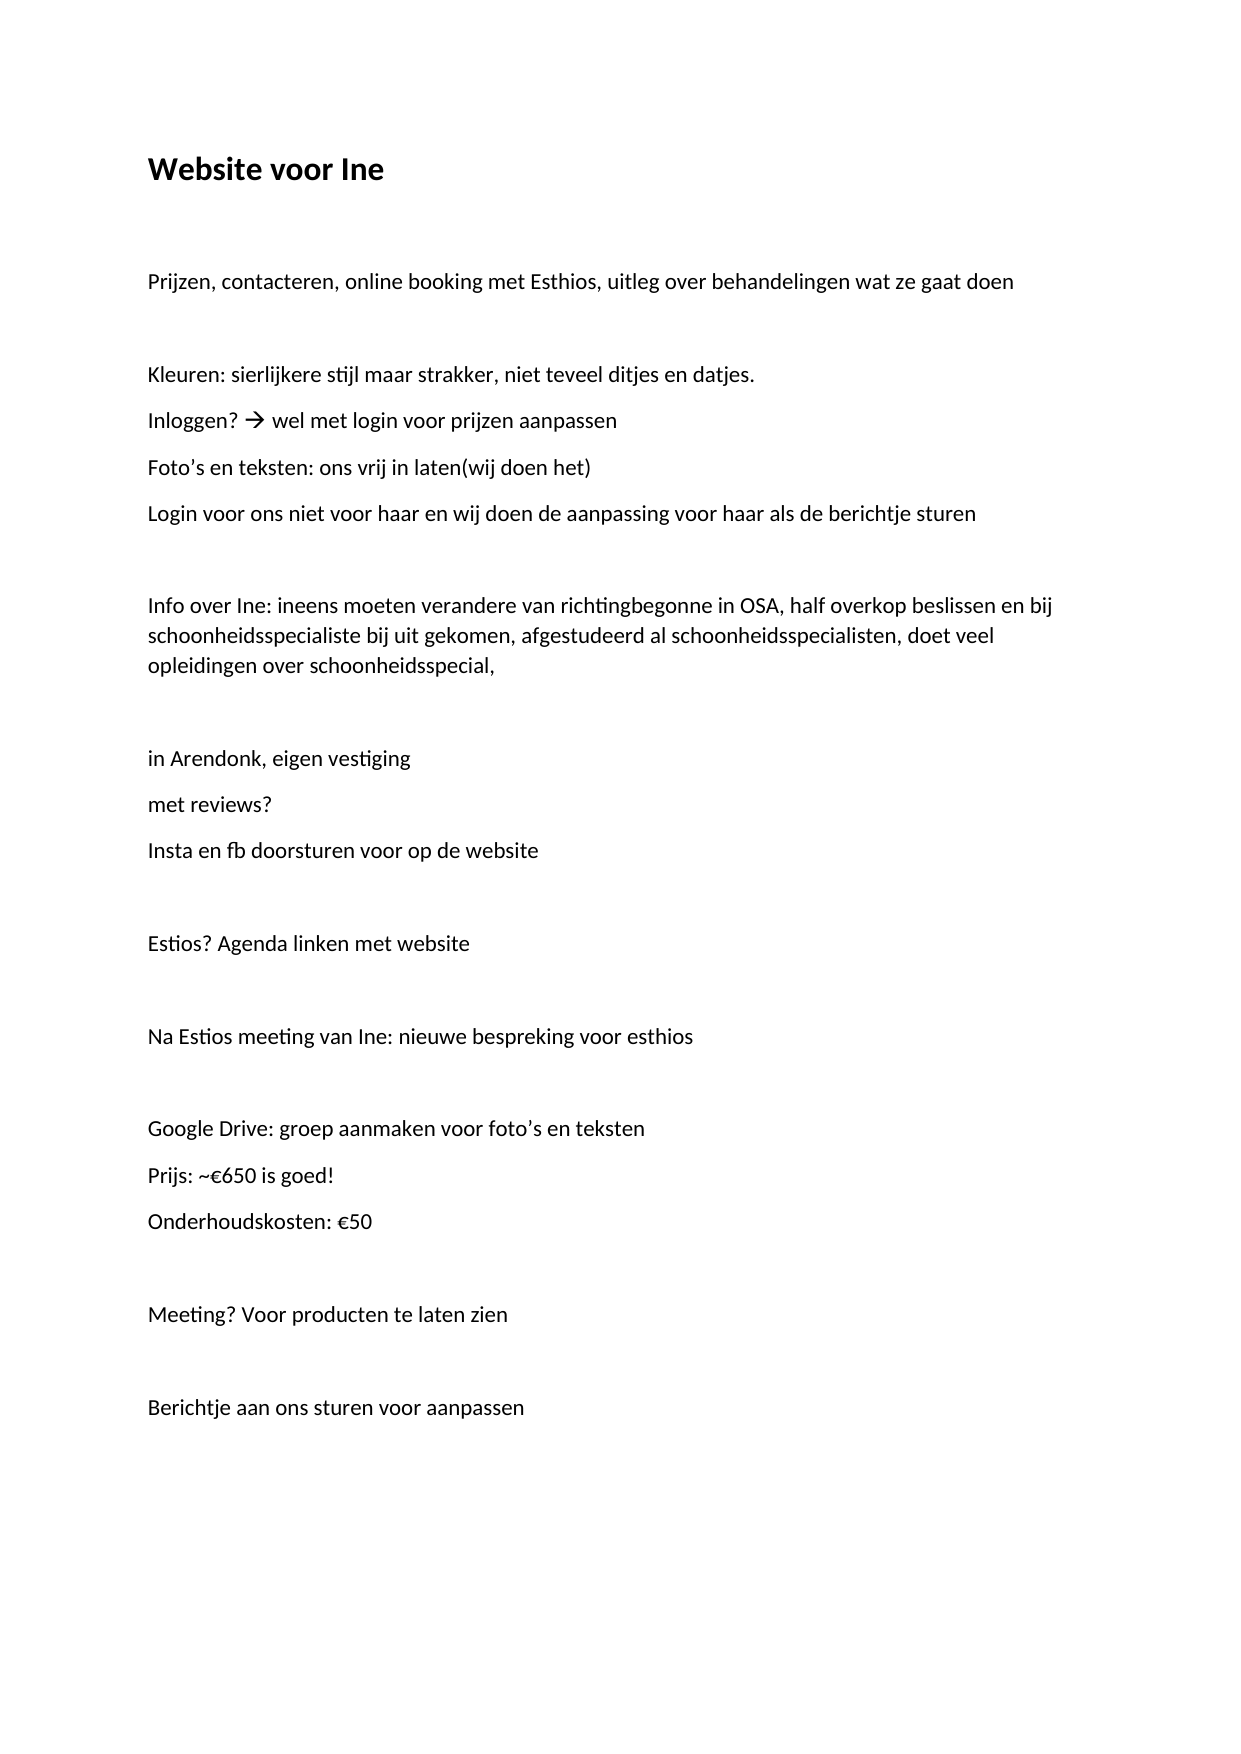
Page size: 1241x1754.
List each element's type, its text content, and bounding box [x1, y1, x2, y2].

text Berichtje aan ons sturen voor aanpassen [148, 1393, 1093, 1421]
text Prijzen, contacteren, online booking met Esthios, uitleg over behandelingen wat ze gaat doen [148, 267, 1093, 295]
text Info over Ine: ineens moeten verandere van richtingbegonne in OSA, half overkop beslissen en bij schoonheidsspecialiste bij uit gekomen, afgestudeerd al schoonheidsspecialisten, doet veel opleidingen over schoonheidsspecial, [148, 592, 1093, 679]
text Login voor ons niet voor haar en wij doen de aanpassing voor haar als de berichtje sturen [148, 499, 1093, 527]
text Kleuren: sierlijkere stijl maar strakker, niet teveel ditjes en datjes. [148, 360, 1093, 388]
text Insta en fb doorsturen voor op de website [148, 836, 1093, 864]
text Estios? Agenda linken met website [148, 929, 1093, 957]
text Na Estios meeting van Ine: nieuwe bespreking voor esthios [148, 1022, 1093, 1050]
text Google Drive: groep aanmaken voor foto’s en teksten [148, 1114, 1093, 1143]
text in Arendonk, eigen vestiging [148, 744, 1093, 772]
text Foto’s en teksten: ons vrij in laten(wij doen het) [148, 453, 1093, 481]
text Meeting? Voor producten te laten zien [148, 1300, 1093, 1328]
text Inloggen?  wel met login voor prijzen aanpassen [148, 406, 1093, 434]
text Onderhoudskosten: €50 [148, 1207, 1093, 1235]
text Prijs: ~€650 is goed! [148, 1161, 1093, 1189]
text met reviews? [148, 790, 1093, 818]
text Website voor Ine [148, 148, 1093, 188]
